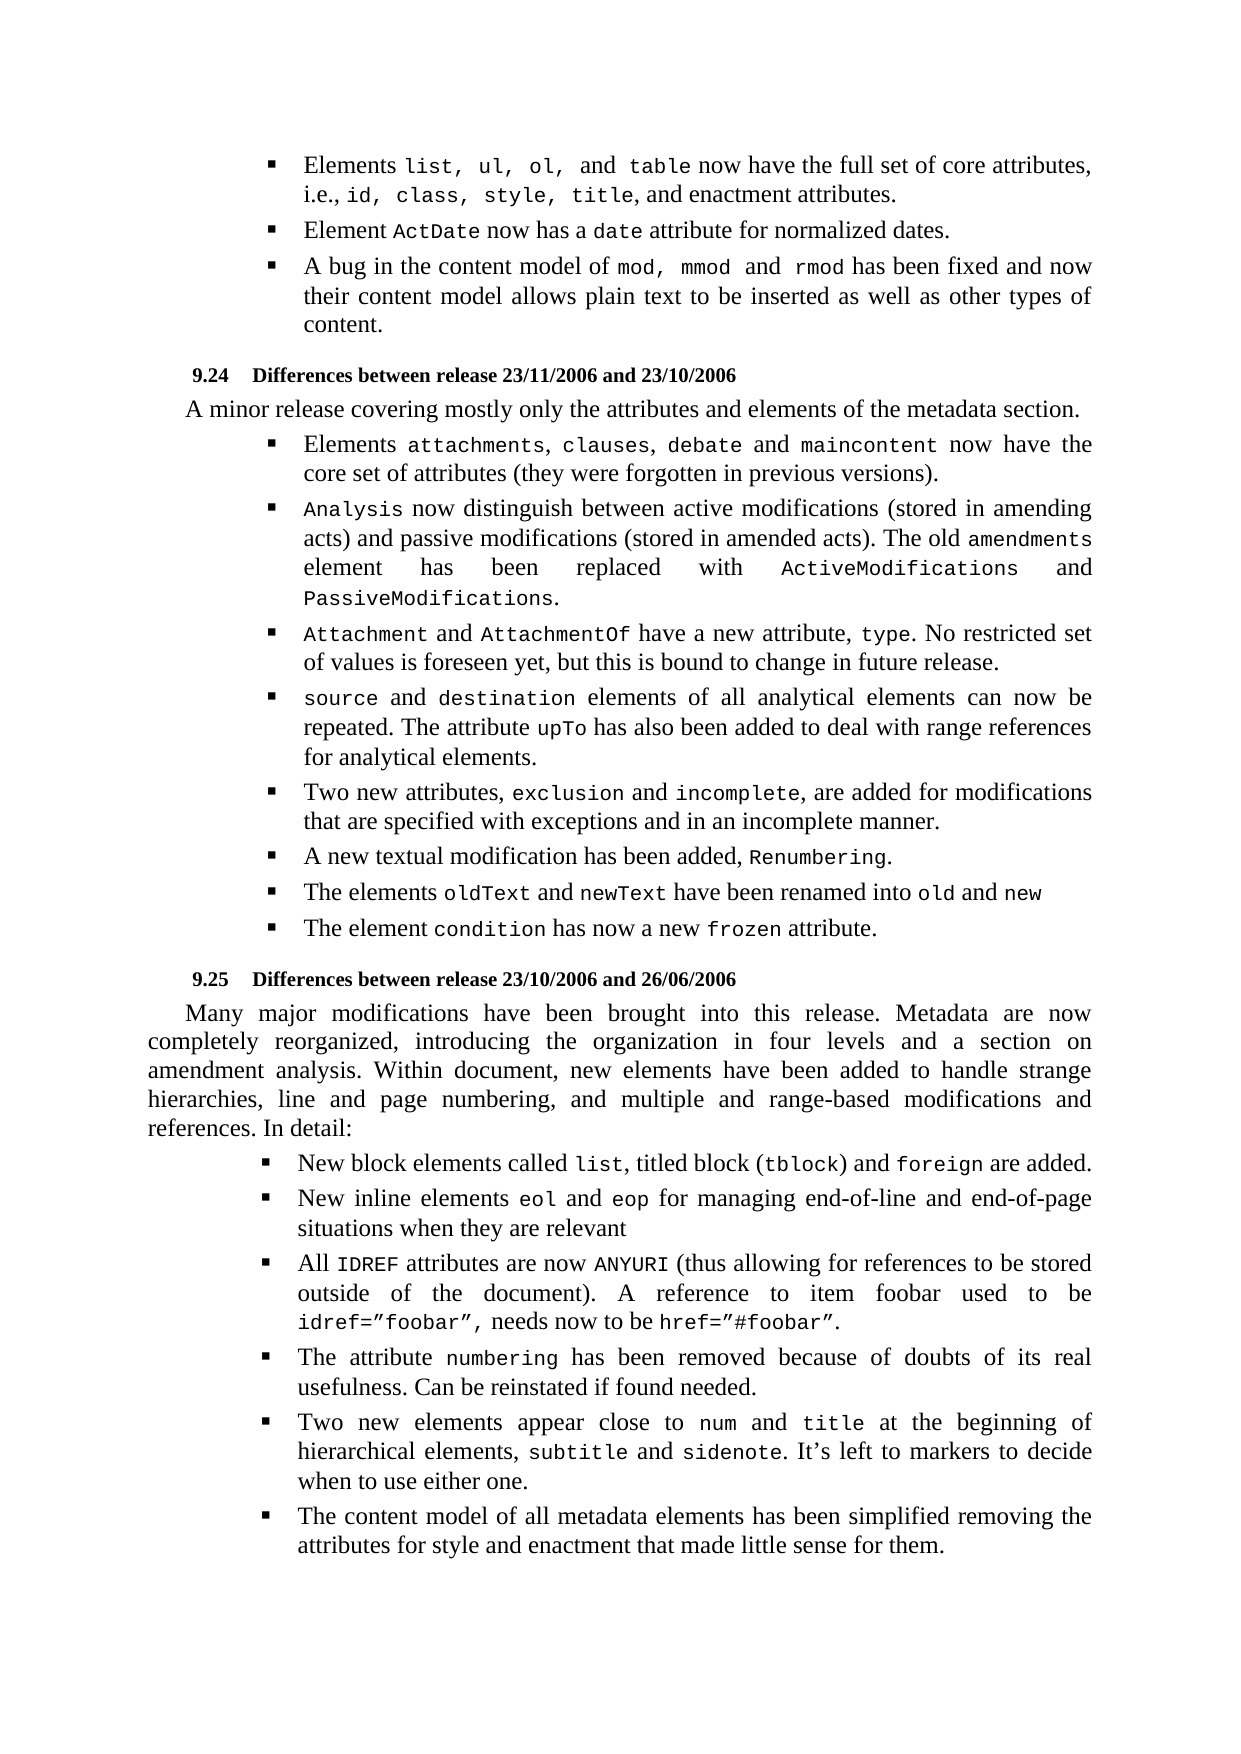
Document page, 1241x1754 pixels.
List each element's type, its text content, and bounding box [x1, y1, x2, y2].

list New inline elements eol and eop for managing end-of-line and end-of-page situations when they are relevant [260, 1183, 1092, 1242]
list Element ActDate now has a date attribute for normalized dates. [266, 215, 1092, 245]
list source and destination elements of all analytical elements can now be repeated. The attribute upTo has also been added to deal with range references for analytical elements. [266, 682, 1092, 770]
list The element condition has now a new frozen attribute. [266, 913, 1092, 942]
list The content model of all metadata elements has been simplified removing the attributes for style and enactment that made little sense for them. [260, 1501, 1092, 1558]
list Two new elements appear close to num and title at the beginning of hierarchical elements, subtitle and sidenote. It’s left to markers to decide when to use either one. [260, 1407, 1092, 1495]
text Many major modifications have been brought into this release. Metadata are now completely reorganized, introducing the organization in four levels and a section on amendment analysis. Within document, new elements have been added to handle strange hierarchies, line and page numbering, and multiple and range-based modifications and references. In detail: [148, 998, 1092, 1141]
list The elements oldText and newText have been renamed into old and new [266, 877, 1092, 907]
list Attachment and AttachmentOf have a new attribute, type. No restricted set of values is foreseen yet, but this is bound to change in future release. [266, 618, 1092, 676]
text A minor release covering mostly only the attributes and elements of the metadata section. [148, 394, 1092, 422]
list A bug in the content model of mod, mmod and rmod has been fixed and now their content model allows plain text to be inserted as well as other types of content. [266, 251, 1092, 338]
subtitle Differences between release 23/11/2006 and 23/10/2006 [192, 363, 1092, 387]
list Two new attributes, exclusion and incomplete, are added for modifications that are specified with exceptions and in an incomplete manner. [266, 777, 1092, 835]
list Analysis now distinguish between active modifications (stored in amending acts) and passive modifications (stored in amended acts). The old amendments element has been replaced with ActiveModifications and PassiveModifications. [266, 493, 1092, 612]
list The attribute numbering has been removed because of doubts of its real usefulness. Can be reinstated if found needed. [260, 1342, 1092, 1401]
list A new textual modification has been added, Renumbering. [266, 841, 1092, 871]
list Elements attachments, clauses, debate and maincontent now have the core set of attributes (they were forgotten in previous versions). [266, 429, 1092, 487]
list New block elements called list, titled block (tblock) and foreign are added. [260, 1148, 1092, 1177]
subtitle Differences between release 23/10/2006 and 26/06/2006 [192, 967, 1092, 991]
list Elements list, ul, ol, and table now have the full set of core attributes, i.e., id, class, style, title, and enactment attributes. [266, 150, 1092, 209]
list All IDREF attributes are now ANYURI (thus allowing for references to be stored outside of the document). A reference to item foobar used to be idref=”foobar”, needs now to be href=”#foobar”. [260, 1248, 1092, 1336]
